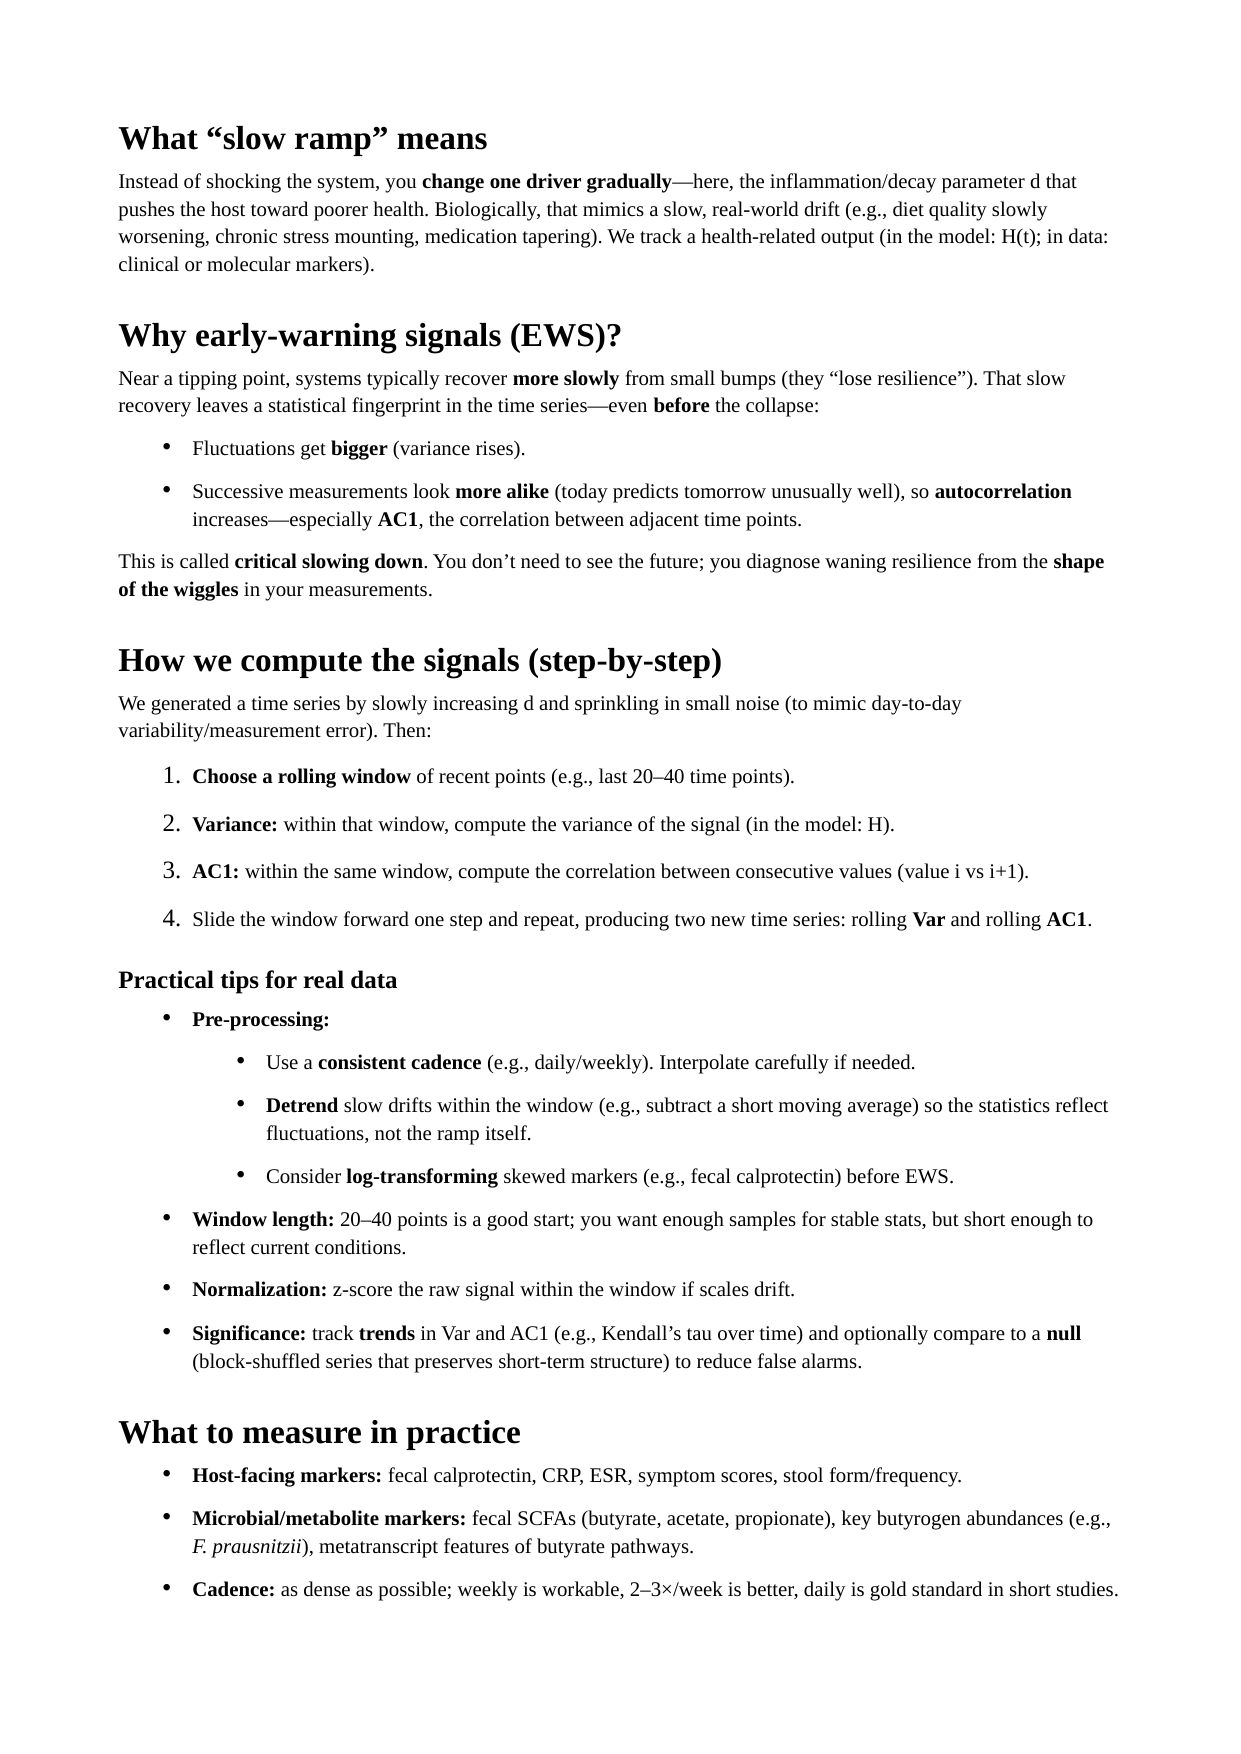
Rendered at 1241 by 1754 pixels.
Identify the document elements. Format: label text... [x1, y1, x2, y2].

text Instead of shocking the system, you change one driver gradually—here, the inflammation/decay parameter d that pushes the host toward poorer health. Biologically, that mimics a slow, real-world drift (e.g., diet quality slowly worsening, chronic stress mounting, medication tapering). We track a health-related output (in the model: H(t); in data: clinical or molecular markers). [118, 169, 1122, 276]
list Pre-processing: [162, 1007, 1122, 1032]
list Normalization: z-score the raw signal within the window if scales drift. [162, 1277, 1122, 1302]
text We generated a time series by slowly increasing d and sprinkling in small noise (to mimic day-to-day variability/measurement error). Then: [118, 691, 1122, 742]
subtitle What to measure in practice [118, 1412, 1122, 1450]
list Detrend slow drifts within the window (e.g., subtract a short moving average) so the statistics reflect fluctuations, not the ramp itself. [236, 1093, 1122, 1145]
list Fluctuations get bigger (variance rises). [162, 435, 1122, 460]
list Variance: within that window, compute the variance of the signal (in the model: H). [162, 808, 1122, 837]
list Host-facing markers: fecal calprotectin, CRP, ESR, symptom scores, stool form/frequency. [162, 1463, 1122, 1488]
list Choose a rolling window of recent points (e.g., last 20–40 time points). [162, 760, 1122, 789]
subtitle Practical tips for real data [118, 965, 1122, 994]
list Significance: track trends in Var and AC1 (e.g., Kendall’s tau over time) and optionally compare to a null (block-shuffled series that preserves short-term structure) to reduce false alarms. [162, 1320, 1122, 1373]
list Slide the window forward one step and repeat, producing two new time series: rolling Var and rolling AC1. [162, 903, 1122, 932]
subtitle What “slow ramp” means [118, 118, 1122, 156]
list AC1: within the same window, compute the correlation between consecutive values (value i vs i+1). [162, 856, 1122, 884]
subtitle Why early-warning signals (EWS)? [118, 315, 1122, 353]
list Cadence: as dense as possible; weekly is workable, 2–3×/week is better, daily is gold standard in short studies. [162, 1576, 1122, 1601]
list Successive measurements look more alike (today predicts tomorrow unusually well), so autocorrelation increases—especially AC1, the correlation between adjacent time points. [162, 478, 1122, 531]
text This is called critical slowing down. You don’t need to see the future; you diagnose waning resilience from the shape of the wiggles in your measurements. [118, 549, 1122, 601]
list Use a consistent cadence (e.g., daily/weekly). Interpolate carefully if needed. [236, 1050, 1122, 1075]
list Consider log-transforming skewed markers (e.g., fecal calprotectin) before EWS. [236, 1163, 1122, 1188]
subtitle How we compute the signals (step-by-step) [118, 640, 1122, 678]
list Microbial/metabolite markers: fecal SCFAs (butyrate, acetate, propionate), key butyrogen abundances (e.g., F. prausnitzii), metatranscript features of butyrate pathways. [162, 1506, 1122, 1558]
list Window length: 20–40 points is a good start; you want enough samples for stable stats, but short enough to reflect current conditions. [162, 1207, 1122, 1259]
text Near a tipping point, systems typically recover more slowly from small bumps (they “lose resilience”). That slow recovery leaves a statistical fingerprint in the time series—even before the collapse: [118, 366, 1122, 417]
